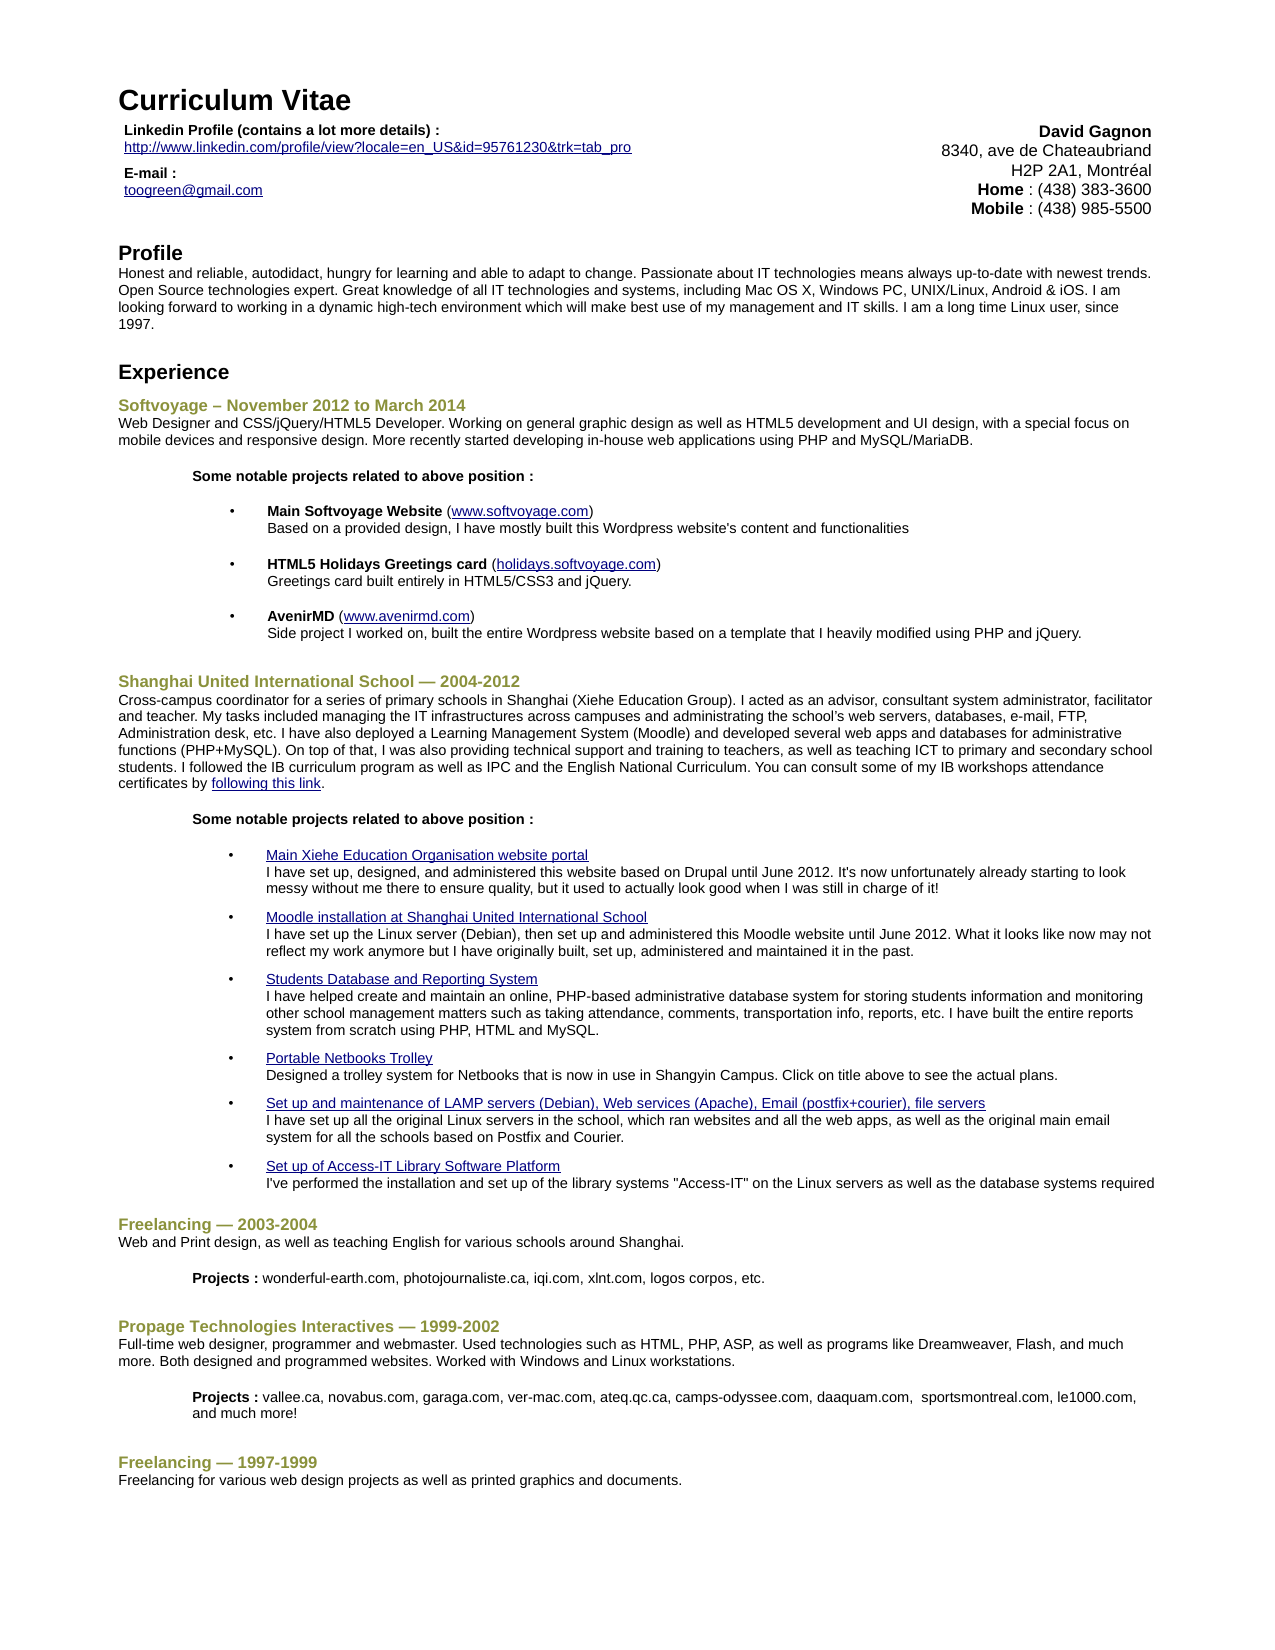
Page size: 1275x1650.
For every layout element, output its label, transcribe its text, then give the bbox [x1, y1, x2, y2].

text Full-time web designer, programmer and webmaster. Used technologies such as HTML, PHP, ASP, as well as programs like Dreamweaver, Flash, and much more. Both designed and programmed websites. Worked with Windows and Linux workstations. [118, 1336, 1157, 1369]
text Honest and reliable, autodidact, hungry for learning and able to adapt to change. Passionate about IT technologies means always up-to-date with newest trends. Open Source technologies expert. Great knowledge of all IT technologies and systems, including Mac OS X, Windows PC, UNIX/Linux, Android & iOS. I am looking forward to working in a dynamic high-tech environment which will make best use of my management and IT skills. I am a long time Linux user, since 1997. [118, 265, 1157, 332]
text Experience [118, 360, 1157, 384]
text Curriculum Vitae [118, 83, 1157, 116]
text Shanghai United International School — 2004-2012 [118, 672, 1157, 691]
text Profile [118, 241, 1157, 265]
text Projects : wonderful-earth.com, photojournaliste.ca, iqi.com, xlnt.com, logos corpos, etc. [192, 1269, 1157, 1286]
text Propage Technologies Interactives — 1999-2002 [118, 1317, 1157, 1336]
table_header Linkedin Profile (contains a lot more details) : http://www.linkedin.com/profile/view?locale=en_US&id=95761230&trk=tab_pro E-mail : toogreen@gmail.com [118, 116, 818, 232]
text Cross-campus coordinator for a series of primary schools in Shanghai (Xiehe Education Group). I acted as an advisor, consultant system administrator, facilitator and teacher. My tasks included managing the IT infrastructures across campuses and administrating the school’s web servers, databases, e-mail, FTP, Administration desk, etc. I have also deployed a Learning Management System (Moodle) and developed several web apps and databases for administrative functions (PHP+MySQL). On top of that, I was also providing technical support and training to teachers, as well as teaching ICT to primary and secondary school students. I followed the IB curriculum program as well as IPC and the English National Curriculum. You can consult some of my IB workshops attendance certificates by following this link. [118, 691, 1157, 792]
text Freelancing — 1997-1999 [118, 1452, 1157, 1472]
list AvenirMD (www.avenirmd.com) Side project I worked on, built the entire Wordpress website based on a template that I heavily modified using PHP and jQuery. [229, 608, 1157, 642]
list HTML5 Holidays Greetings card (holidays.softvoyage.com) Greetings card built entirely in HTML5/CSS3 and jQuery. [229, 555, 1157, 589]
text Some notable projects related to above position : [192, 811, 1157, 828]
table_header David Gagnon 8340, ave de Chateaubriand H2P 2A1, Montréal Home : (438) 383-3600 Mobile : (438) 985-5500 [818, 116, 1157, 232]
list Main Xiehe Education Organisation website portal I have set up, designed, and administered this website based on Drupal until June 2012. It's now unfortunately already starting to look messy without me there to ensure quality, but it used to actually look good when I was still in charge of it! [228, 846, 1157, 897]
list Set up of Access-IT Library Software Platform I've performed the installation and set up of the library systems "Access-IT" on the Linux servers as well as the database systems required [228, 1157, 1157, 1191]
list Portable Netbooks Trolley Designed a trolley system for Netbooks that is now in use in Shangyin Campus. Click on title above to see the actual plans. [228, 1050, 1157, 1083]
list Students Database and Reporting System I have helped create and maintain an online, PHP-based administrative database system for storing students information and monitoring other school management matters such as taking attendance, comments, transportation info, reports, etc. I have built the entire reports system from scratch using PHP, HTML and MySQL. [228, 971, 1157, 1038]
list Main Softvoyage Website (www.softvoyage.com) Based on a provided design, I have mostly built this Wordpress website's content and functionalities [229, 503, 1157, 537]
list Set up and maintenance of LAMP servers (Debian), Web services (Apache), Email (postfix+courier), file servers I have set up all the original Linux servers in the school, which ran websites and all the web apps, as well as the original main email system for all the schools based on Postfix and Courier. [228, 1095, 1157, 1146]
text Freelancing for various web design projects as well as printed graphics and documents. [118, 1472, 1157, 1488]
text Web Designer and CSS/jQuery/HTML5 Developer. Working on general graphic design as well as HTML5 development and UI design, with a special focus on mobile devices and responsive design. More recently started developing in-house web applications using PHP and MySQL/MariaDB. [118, 415, 1157, 448]
text Web and Print design, as well as teaching English for various schools around Shanghai. [118, 1234, 1157, 1251]
text Softvoyage – November 2012 to March 2014 [118, 396, 1157, 415]
text Freelancing — 2003-2004 [118, 1214, 1157, 1234]
text Some notable projects related to above position : [192, 467, 1157, 484]
list Moodle installation at Shanghai United International School I have set up the Linux server (Debian), then set up and administered this Moodle website until June 2012. What it looks like now may not reflect my work anymore but I have originally built, set up, administered and maintained it in the past. [228, 909, 1157, 959]
text Projects : vallee.ca, novabus.com, garaga.com, ver-mac.com, ateq.qc.ca, camps-odyssee.com, daaquam.com, sportsmontreal.com, le1000.com, and much more! [192, 1388, 1157, 1422]
